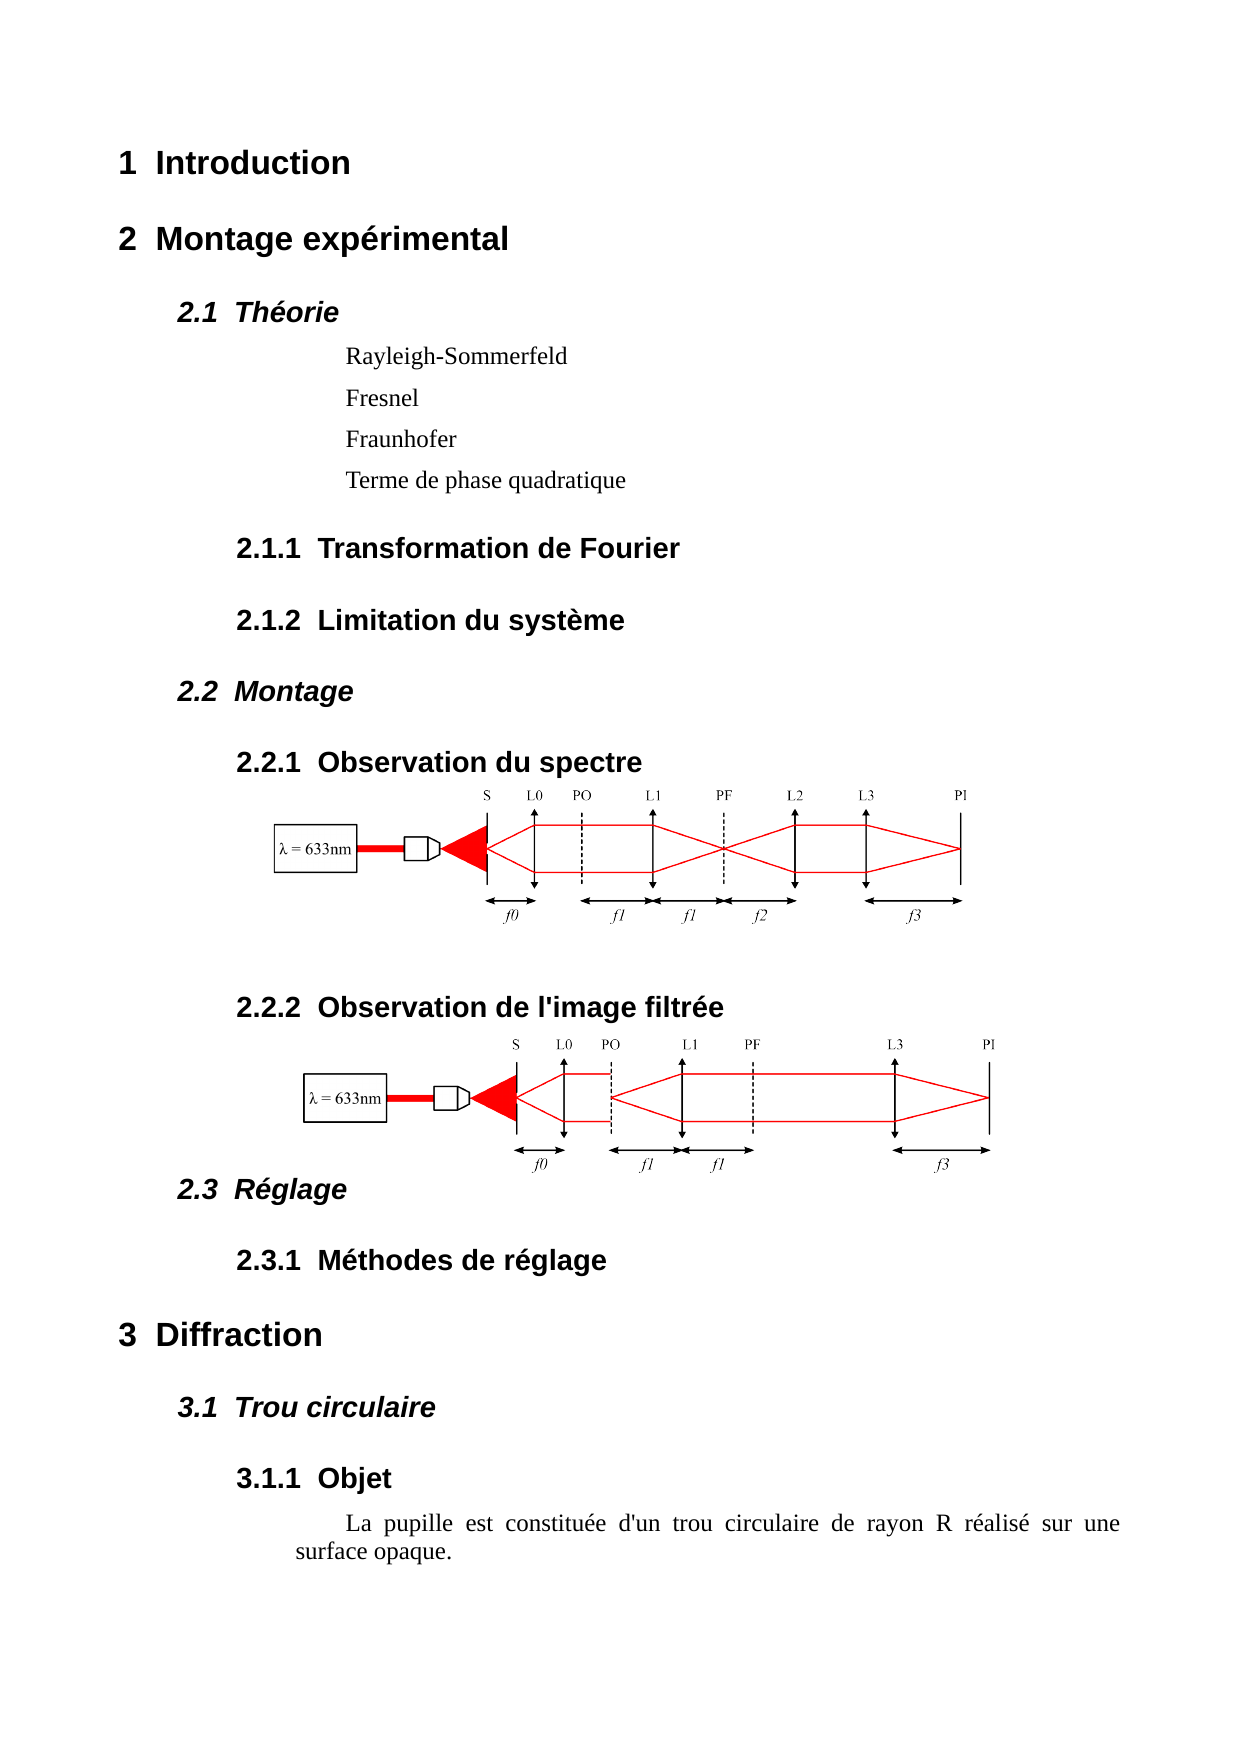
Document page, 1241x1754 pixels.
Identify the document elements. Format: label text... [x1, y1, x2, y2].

text Terme de phase quadratique [295, 465, 1122, 494]
subtitle Théorie [177, 295, 1122, 329]
text Fraunhofer [295, 424, 1122, 453]
subtitle Réglage [177, 1061, 1122, 1206]
text Fresnel [295, 383, 1122, 411]
subtitle Observation de l'image filtrée [236, 990, 1122, 1024]
text La pupille est constituée d'un trou circulaire de rayon R réalisé sur une surface opaque. [295, 1508, 1122, 1565]
text Rayleigh-Sommerfeld [295, 341, 1122, 370]
subtitle Méthodes de réglage [236, 1243, 1122, 1277]
subtitle Diffraction [118, 1314, 1122, 1353]
picture [303, 1039, 995, 1173]
subtitle Trou circulaire [177, 1391, 1122, 1424]
subtitle Transformation de Fourier [236, 531, 1122, 565]
subtitle Limitation du système [236, 602, 1122, 636]
subtitle Observation du spectre [236, 744, 1122, 778]
subtitle Montage [177, 673, 1122, 707]
subtitle Montage expérimental [118, 219, 1122, 258]
subtitle Objet [236, 1462, 1122, 1495]
picture [273, 790, 967, 924]
subtitle Introduction [118, 143, 1122, 182]
